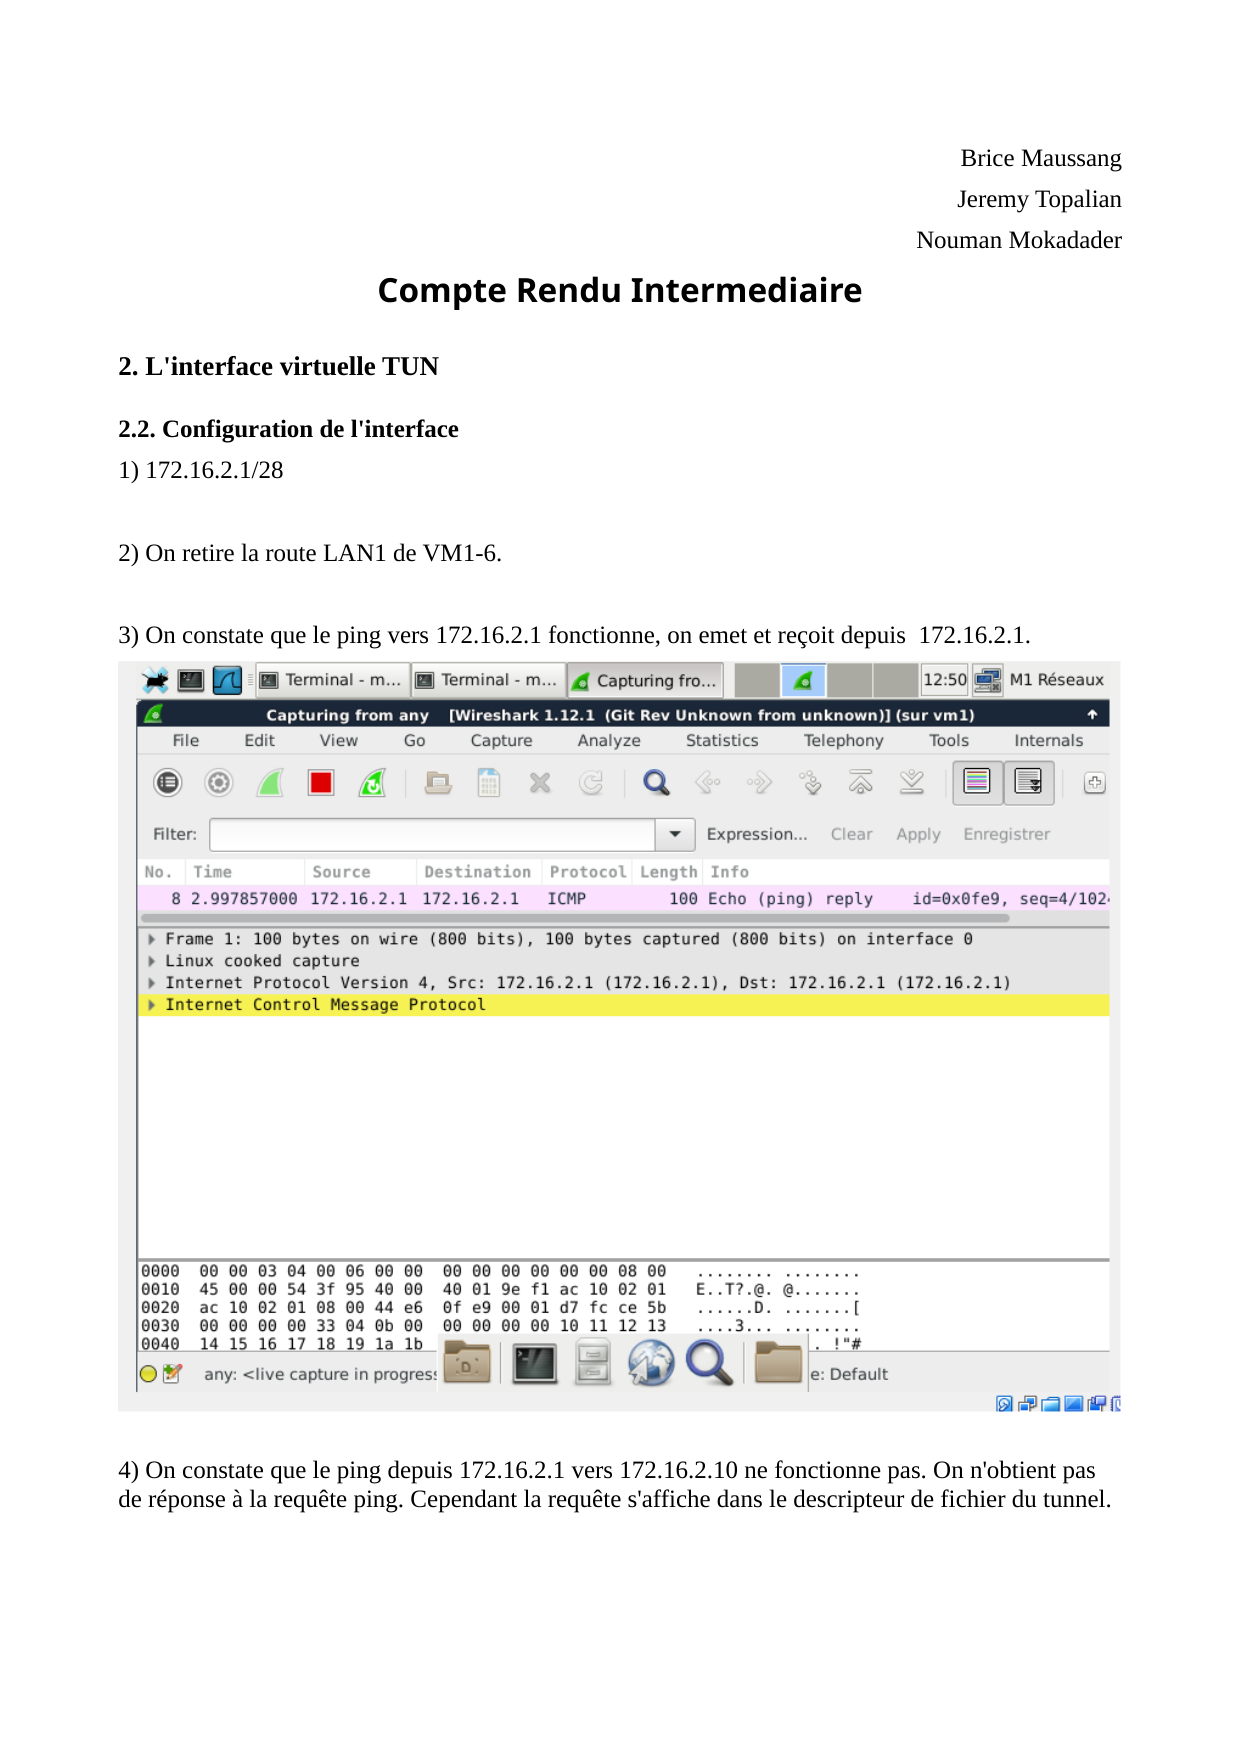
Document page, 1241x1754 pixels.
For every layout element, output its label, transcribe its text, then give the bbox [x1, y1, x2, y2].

text 4) On constate que le ping depuis 172.16.2.1 vers 172.16.2.10 ne fonctionne pas. On n'obtient pas de réponse à la requête ping. Cependant la requête s'affiche dans le descripteur de fichier du tunnel. [118, 1455, 1122, 1513]
text Compte Rendu Intermediaire [118, 267, 1122, 312]
picture [118, 661, 1123, 1414]
subtitle Brice Maussang [118, 143, 1122, 172]
text 3) On constate que le ping vers 172.16.2.1 fonctionne, on emet et reçoit depuis 172.16.2.1. [118, 621, 1122, 649]
text Nouman Mokadader [118, 226, 1122, 254]
text 2) On retire la route LAN1 de VM1-6. [118, 538, 1122, 567]
text 1) 172.16.2.1/28 [118, 456, 1122, 484]
subtitle 2.2. Configuration de l'interface [118, 414, 1122, 443]
subtitle 2. L'interface virtuelle TUN [118, 350, 1122, 381]
text Jeremy Topalian [118, 184, 1122, 213]
